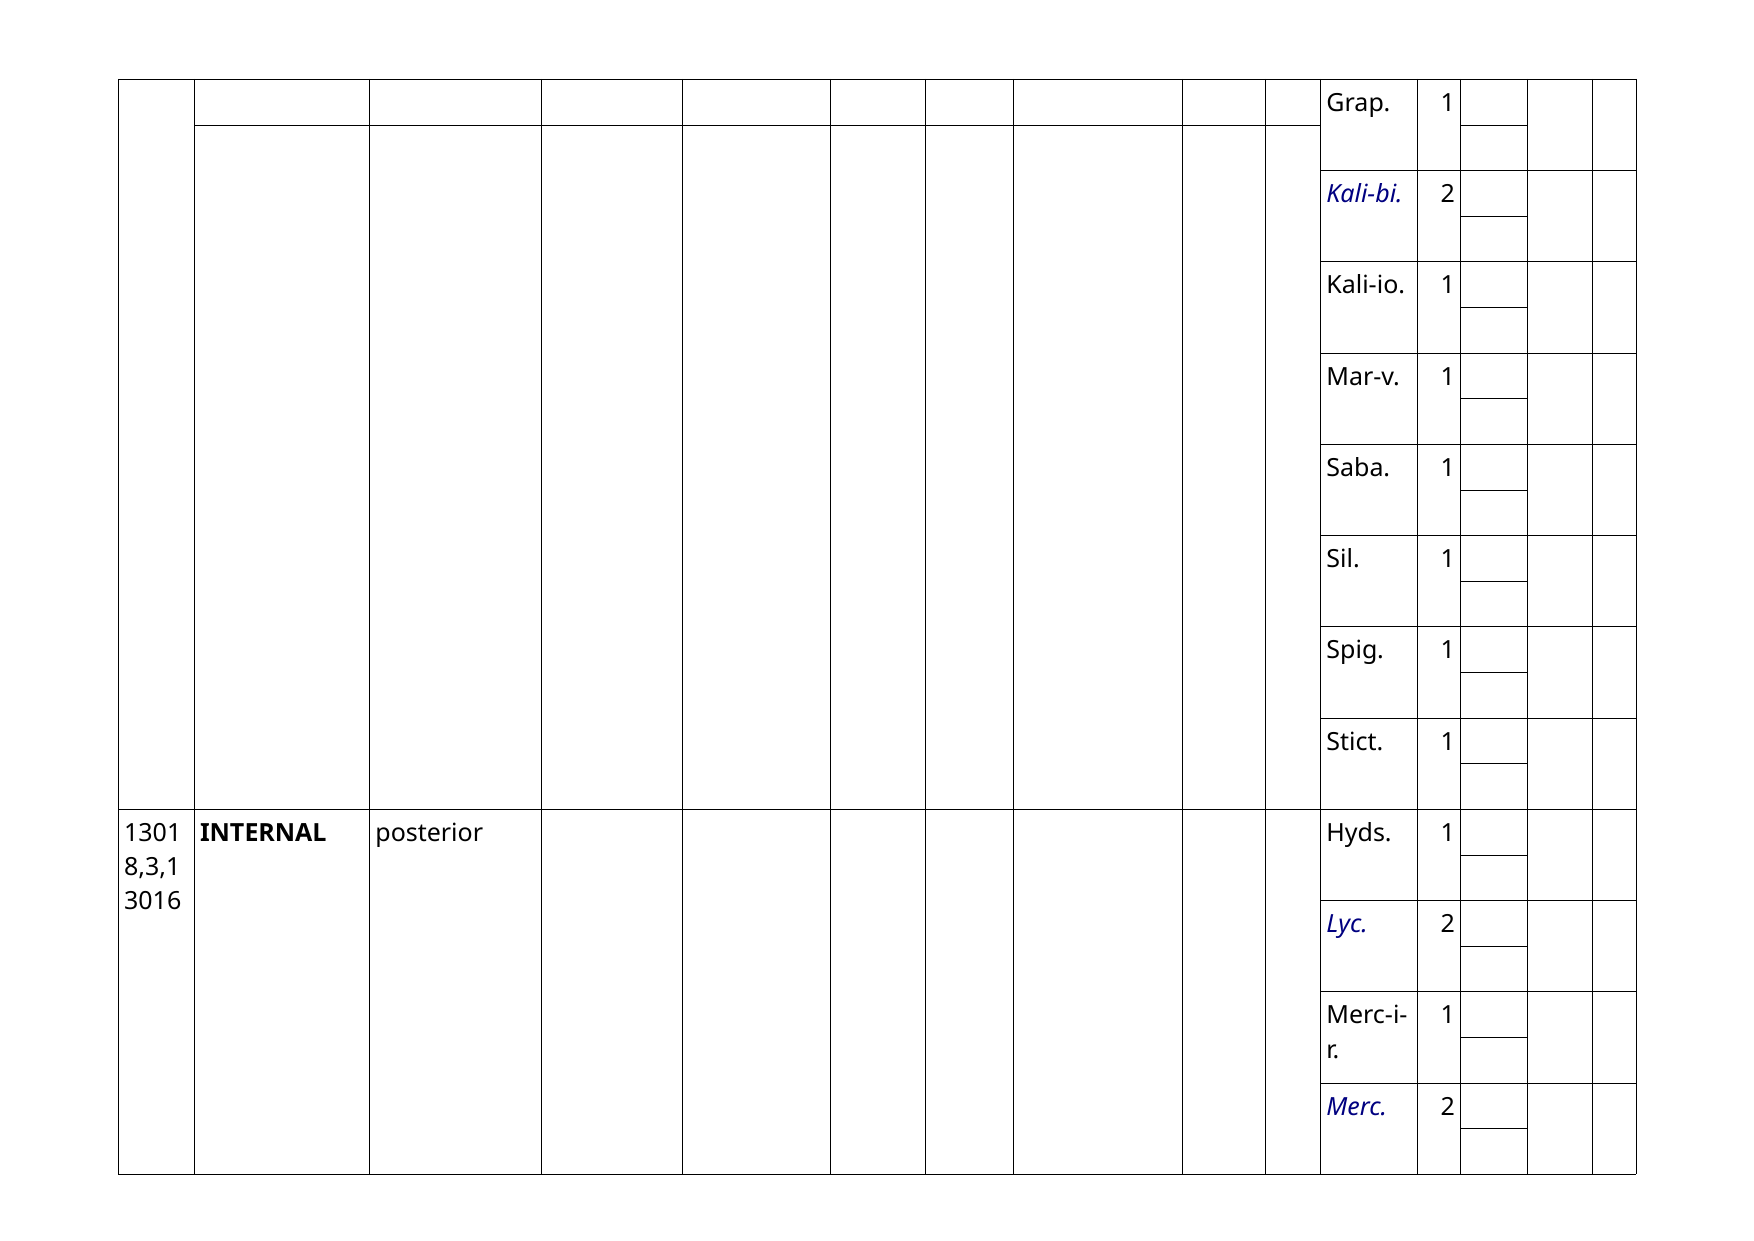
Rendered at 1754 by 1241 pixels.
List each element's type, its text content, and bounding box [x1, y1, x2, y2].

table_cell [1593, 171, 1636, 261]
table_cell [1461, 673, 1527, 718]
table_cell [1461, 764, 1527, 809]
table_cell [1528, 262, 1592, 353]
table_cell [1593, 445, 1636, 535]
table_cell [1461, 354, 1527, 398]
table_cell [831, 80, 925, 124]
table_cell [1183, 810, 1265, 1174]
table_cell [1461, 80, 1527, 124]
table_cell Stict. [1321, 719, 1417, 809]
table_cell Grap. [1321, 80, 1417, 170]
table_cell [683, 80, 830, 124]
table_cell 1 [1418, 80, 1460, 170]
table_cell [1593, 1084, 1636, 1174]
table_cell [1014, 126, 1182, 809]
table_cell [542, 80, 682, 124]
table_cell [831, 810, 925, 1174]
table_cell [1461, 901, 1527, 946]
table_cell [1461, 1129, 1527, 1174]
table_cell [1461, 262, 1527, 307]
table_cell 2 [1418, 1084, 1460, 1174]
table_cell [1461, 217, 1527, 261]
table_cell [1461, 491, 1527, 535]
table_cell [1461, 719, 1527, 763]
table_cell [1266, 126, 1320, 809]
table_cell [1528, 719, 1592, 809]
table_cell [1461, 810, 1527, 854]
table_cell [370, 126, 541, 809]
table_cell 1 [1418, 354, 1460, 444]
table_cell [1461, 947, 1527, 991]
table_cell [926, 80, 1013, 124]
table_cell Merc. [1321, 1084, 1417, 1174]
table_cell 1 [1418, 992, 1460, 1083]
table_cell posterior [370, 810, 541, 1174]
table_cell [1266, 810, 1320, 1174]
table_cell [1461, 856, 1527, 900]
table_cell 13018,3,13016 [119, 810, 194, 1174]
table_cell Hyds. [1321, 810, 1417, 900]
table_cell [1528, 810, 1592, 900]
table_cell [1593, 719, 1636, 809]
table_cell Saba. [1321, 445, 1417, 535]
table_cell 1 [1418, 536, 1460, 626]
table_cell [926, 126, 1013, 809]
table_cell [1593, 80, 1636, 170]
table_cell [1461, 582, 1527, 626]
table_cell [683, 126, 830, 809]
table_cell [1528, 354, 1592, 444]
table_cell Mar-v. [1321, 354, 1417, 444]
table_cell Spig. [1321, 627, 1417, 718]
table_cell 1 [1418, 262, 1460, 353]
table_cell [1593, 536, 1636, 626]
table_cell internal [195, 810, 369, 1174]
table_cell [1461, 1084, 1527, 1128]
table_cell [119, 80, 194, 809]
table_cell [1593, 354, 1636, 444]
table_cell [1461, 126, 1527, 170]
table_cell Kali-bi. [1321, 171, 1417, 261]
table_cell Merc-i-r. [1321, 992, 1417, 1083]
table_cell [370, 80, 541, 124]
table_cell [542, 810, 682, 1174]
table_cell [831, 126, 925, 809]
table_cell [926, 810, 1013, 1174]
table_cell Lyc. [1321, 901, 1417, 991]
table_cell [1461, 992, 1527, 1037]
table_cell [1461, 627, 1527, 672]
table_cell [1528, 171, 1592, 261]
table_cell [1014, 810, 1182, 1174]
table_cell [1593, 810, 1636, 900]
table_cell 1 [1418, 627, 1460, 718]
table_cell 2 [1418, 171, 1460, 261]
table_cell [1266, 80, 1320, 124]
table_cell [1593, 262, 1636, 353]
table_cell [1528, 536, 1592, 626]
table_cell [1461, 1038, 1527, 1083]
table_cell [195, 80, 369, 124]
table_cell Kali-io. [1321, 262, 1417, 353]
table_cell [1593, 992, 1636, 1083]
table_cell [1528, 901, 1592, 991]
table_cell [1528, 445, 1592, 535]
table_cell 1 [1418, 445, 1460, 535]
table_cell [1593, 901, 1636, 991]
table_cell [1528, 1084, 1592, 1174]
table_cell [1593, 627, 1636, 718]
table_cell [1183, 80, 1265, 124]
table_cell [1461, 536, 1527, 581]
table_cell [1528, 80, 1592, 170]
table_cell [1461, 308, 1527, 353]
table_cell [1461, 399, 1527, 444]
table_cell [1461, 445, 1527, 489]
table_cell [1461, 171, 1527, 216]
table_cell [542, 126, 682, 809]
table_cell 1 [1418, 719, 1460, 809]
table_cell 2 [1418, 901, 1460, 991]
table_cell [1183, 126, 1265, 809]
table_cell [1528, 992, 1592, 1083]
table_cell [1014, 80, 1182, 124]
table_cell [1528, 627, 1592, 718]
table_cell [683, 810, 830, 1174]
table_cell Sil. [1321, 536, 1417, 626]
table_cell [195, 126, 369, 809]
table_cell 1 [1418, 810, 1460, 900]
